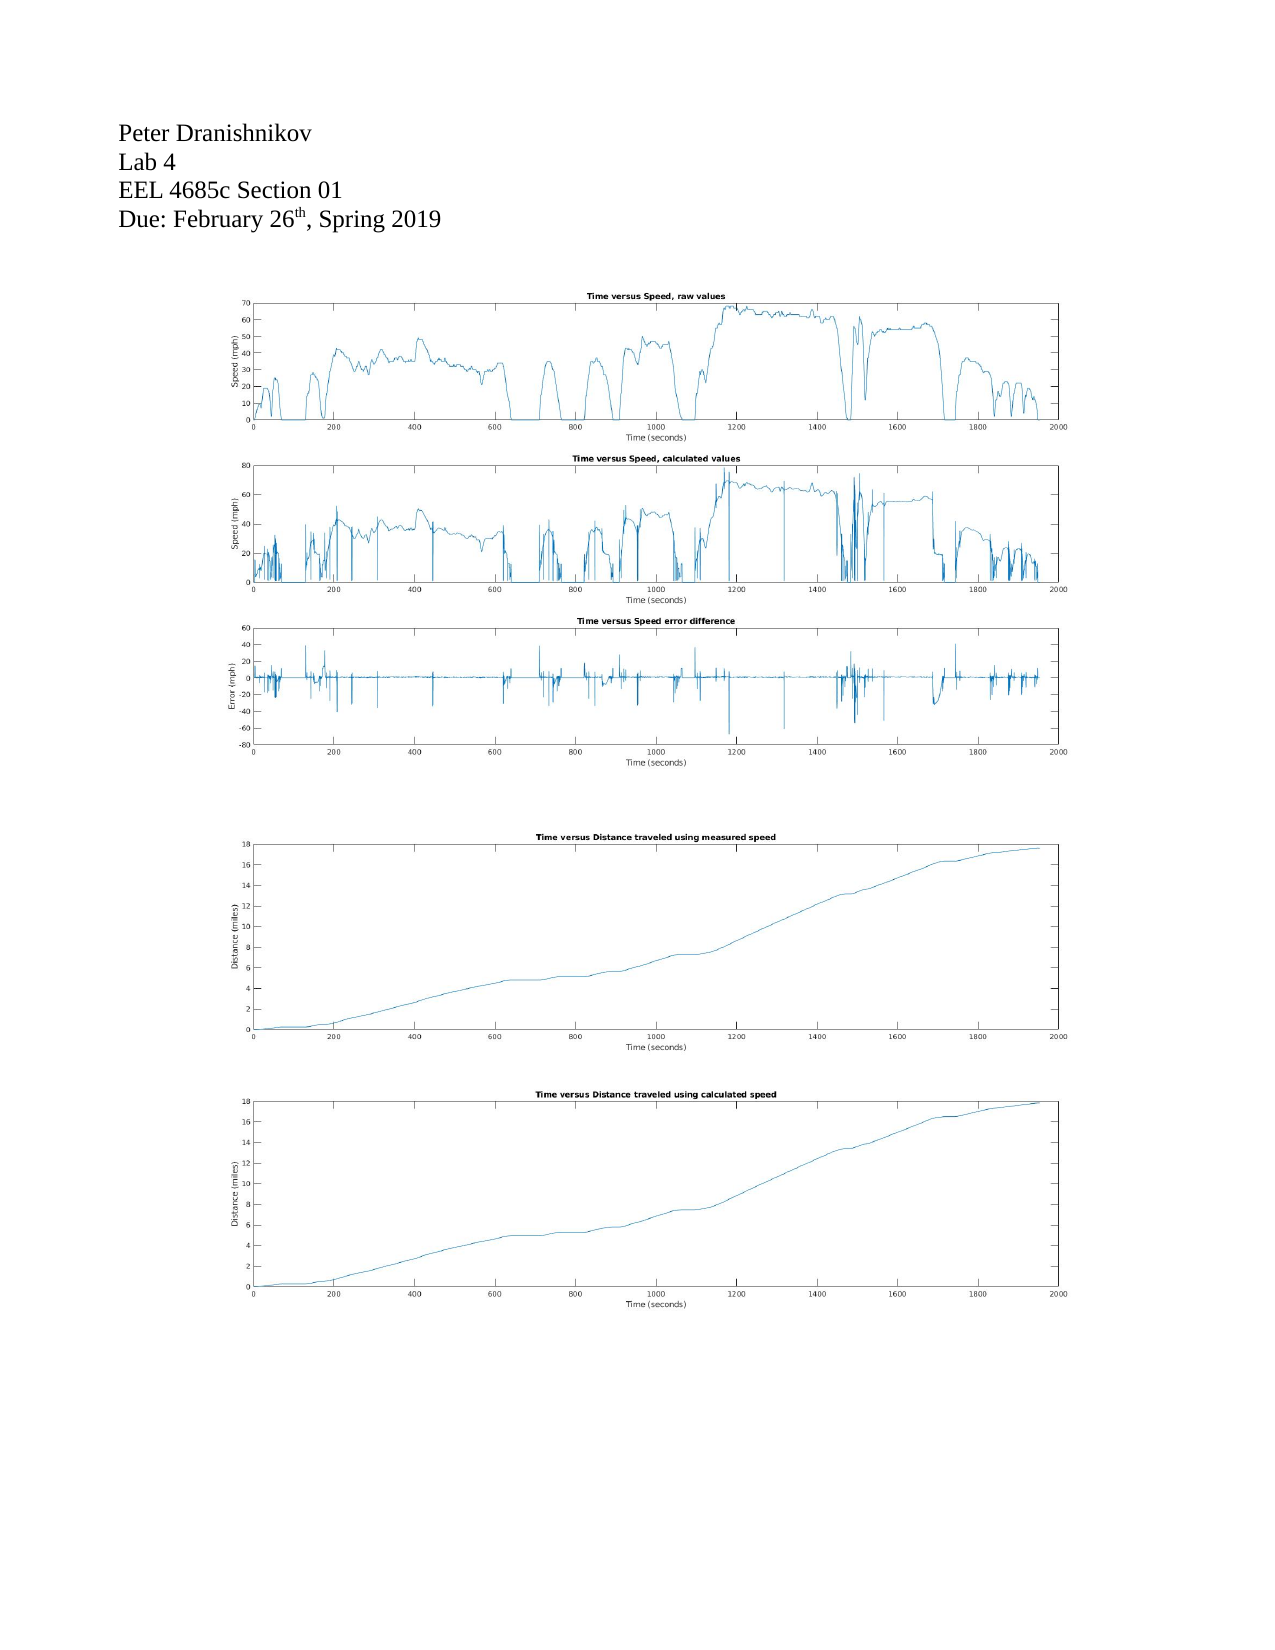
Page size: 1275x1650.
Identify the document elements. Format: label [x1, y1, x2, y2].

picture [118, 262, 1157, 1346]
